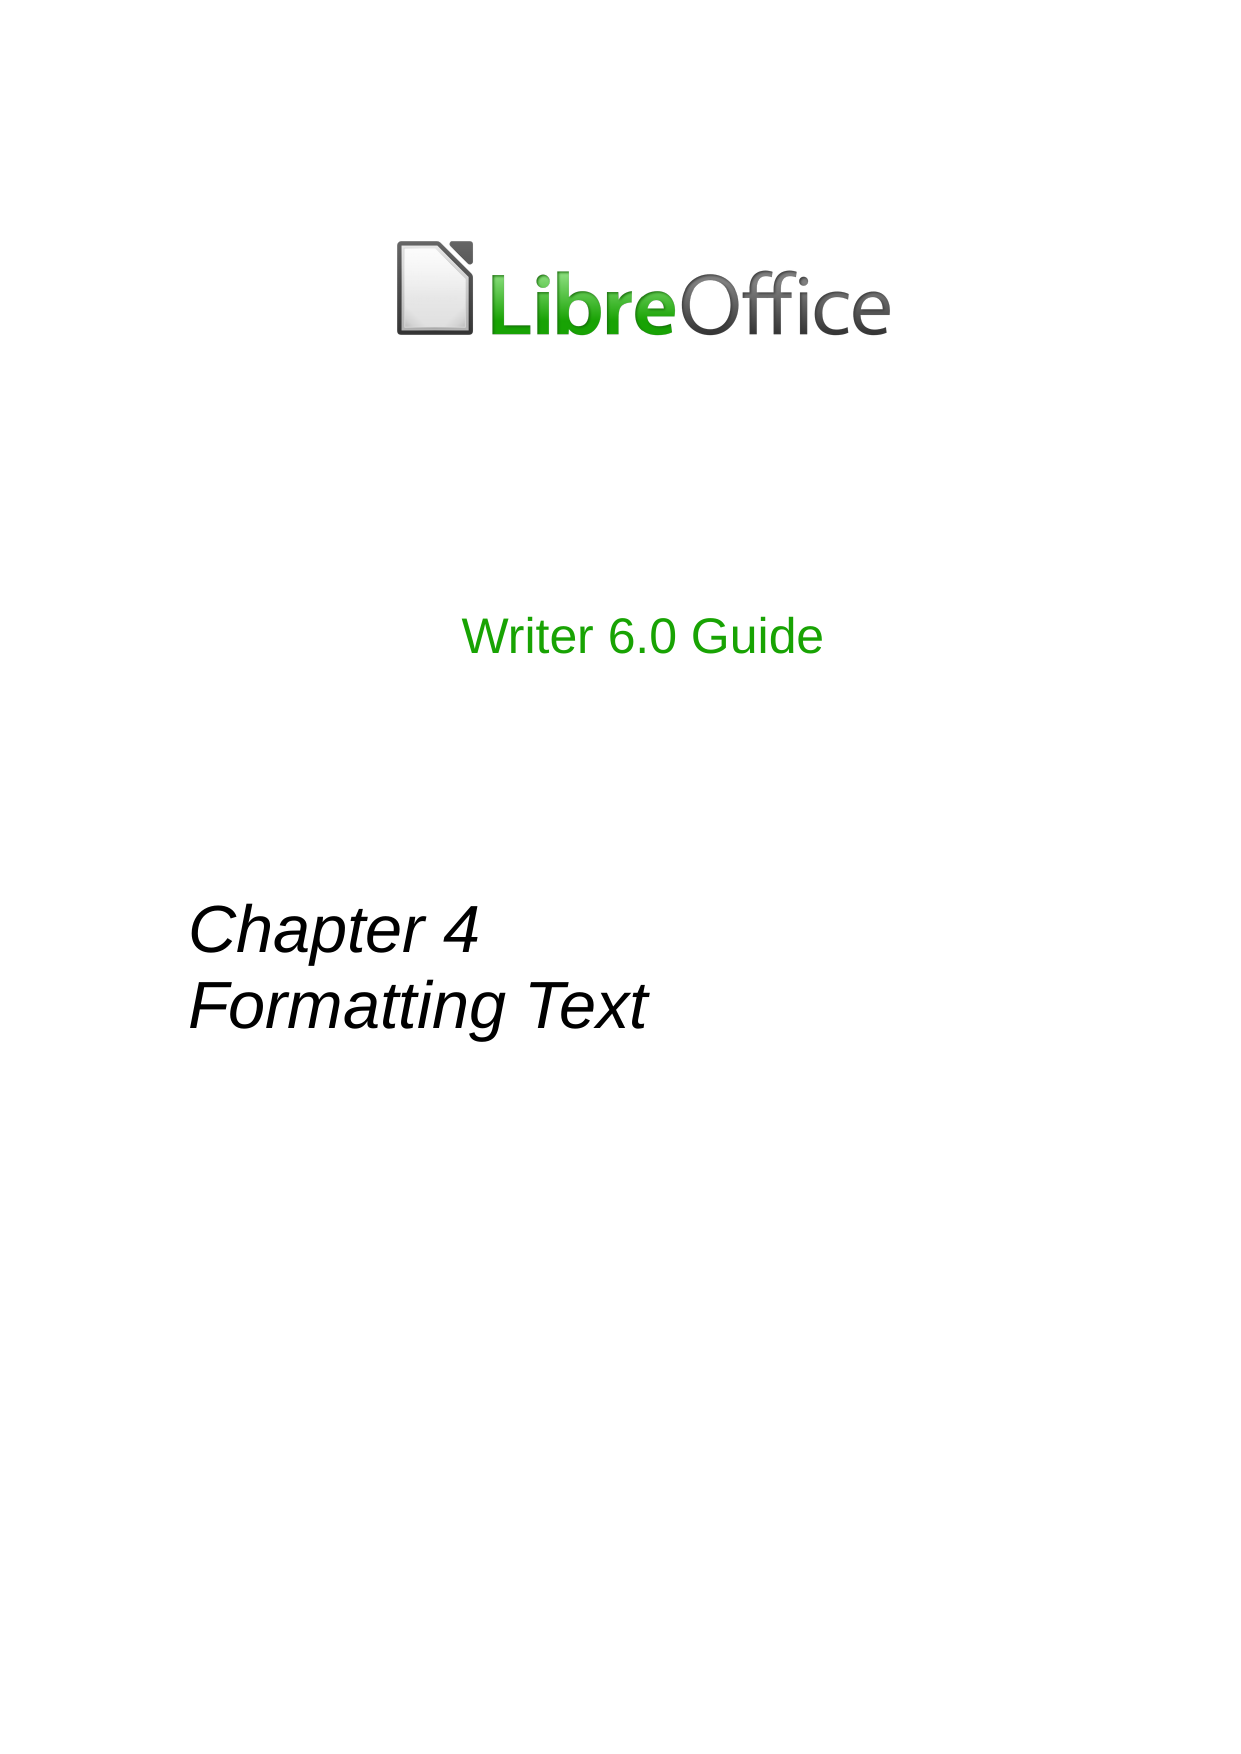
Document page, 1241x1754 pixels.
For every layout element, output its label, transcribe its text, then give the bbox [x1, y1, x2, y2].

picture [392, 236, 893, 342]
text Writer 6.0 Guide [188, 607, 1098, 664]
title Chapter 4 Formatting Text [188, 889, 1098, 1043]
